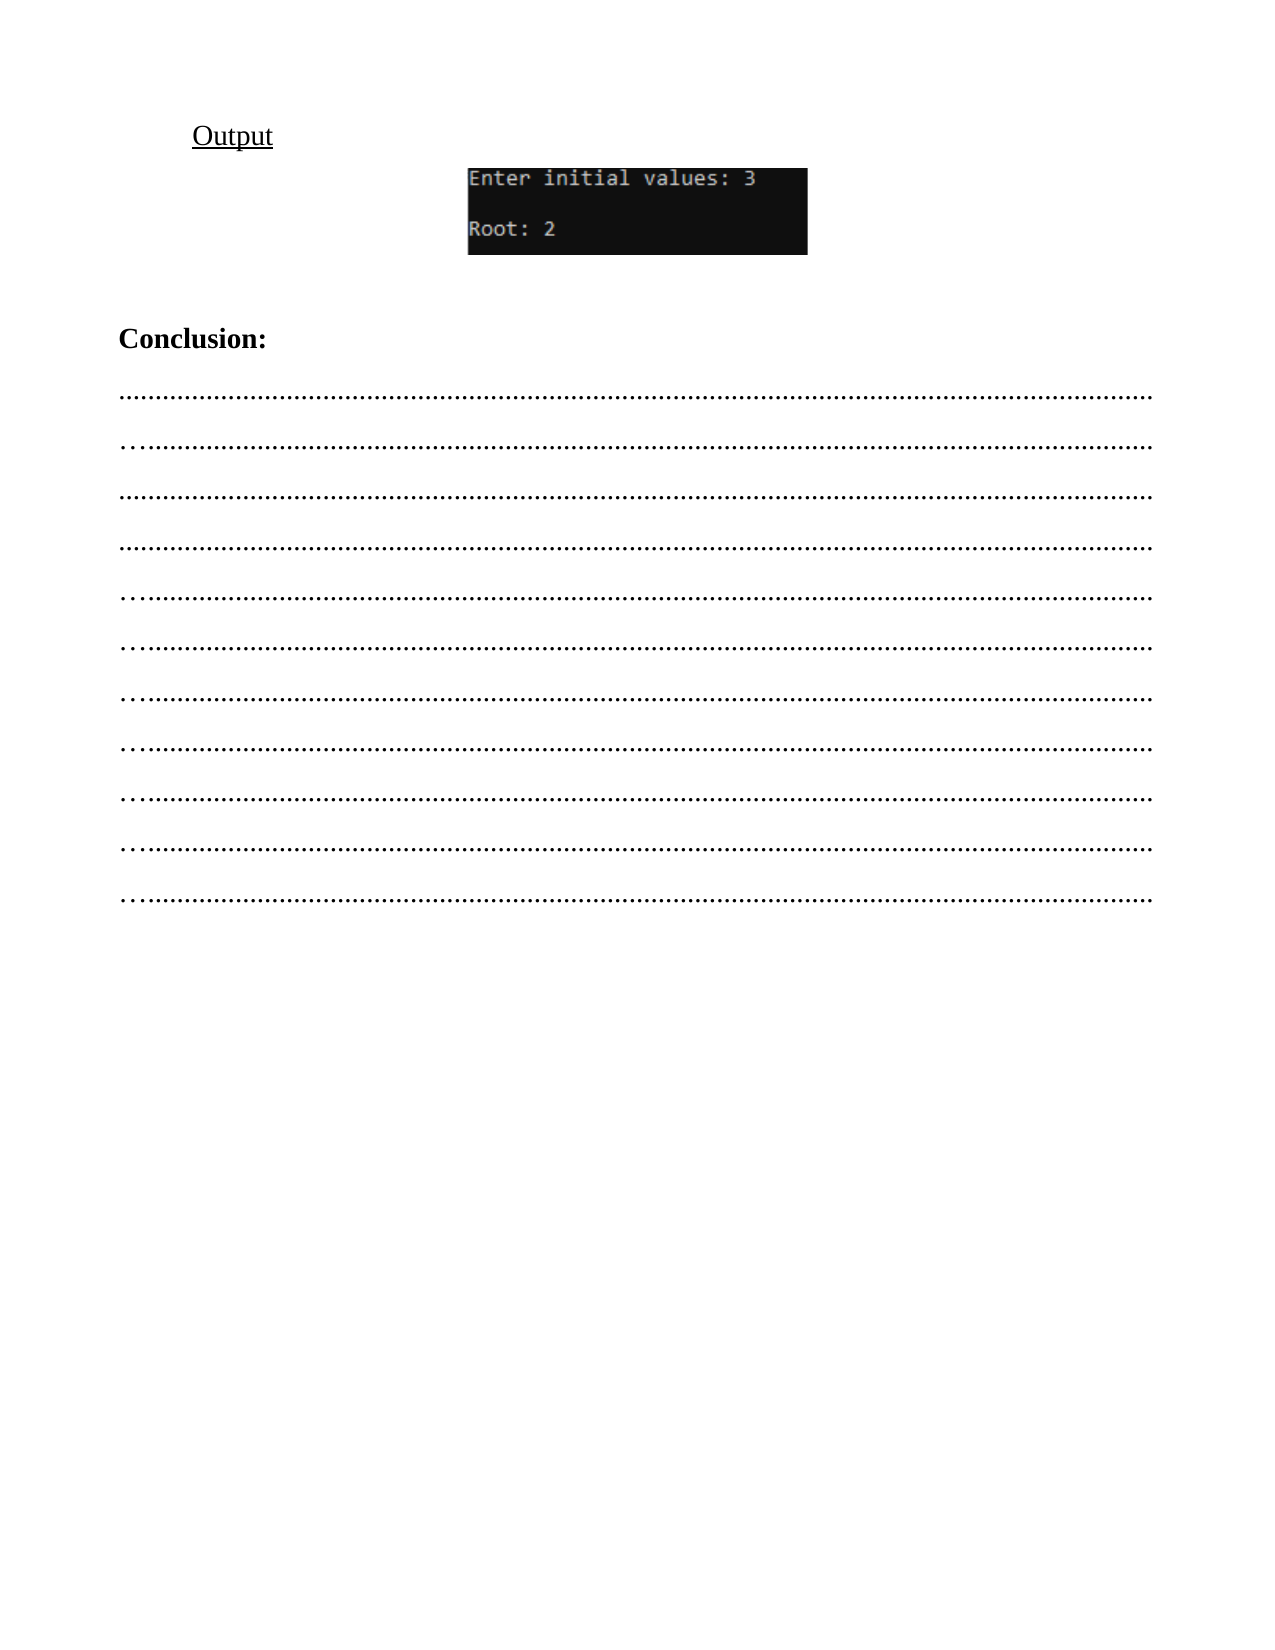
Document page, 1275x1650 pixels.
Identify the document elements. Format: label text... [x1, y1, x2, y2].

text …..........................................................................................................................................…..........................................................................................................................................…..........................................................................................................................................…..........................................................................................................................................…..........................................................................................................................................….......................................................................................................................................... [118, 623, 1157, 908]
picture [467, 168, 808, 255]
text .............................................................................................................................................. [118, 372, 1157, 405]
text …...................................................................................................................................................................................................................................................................................................................................................................................................................................... [118, 422, 1157, 556]
text ….......................................................................................................................................... [118, 573, 1157, 607]
text Output [118, 118, 1157, 152]
text Conclusion: [118, 321, 1157, 355]
